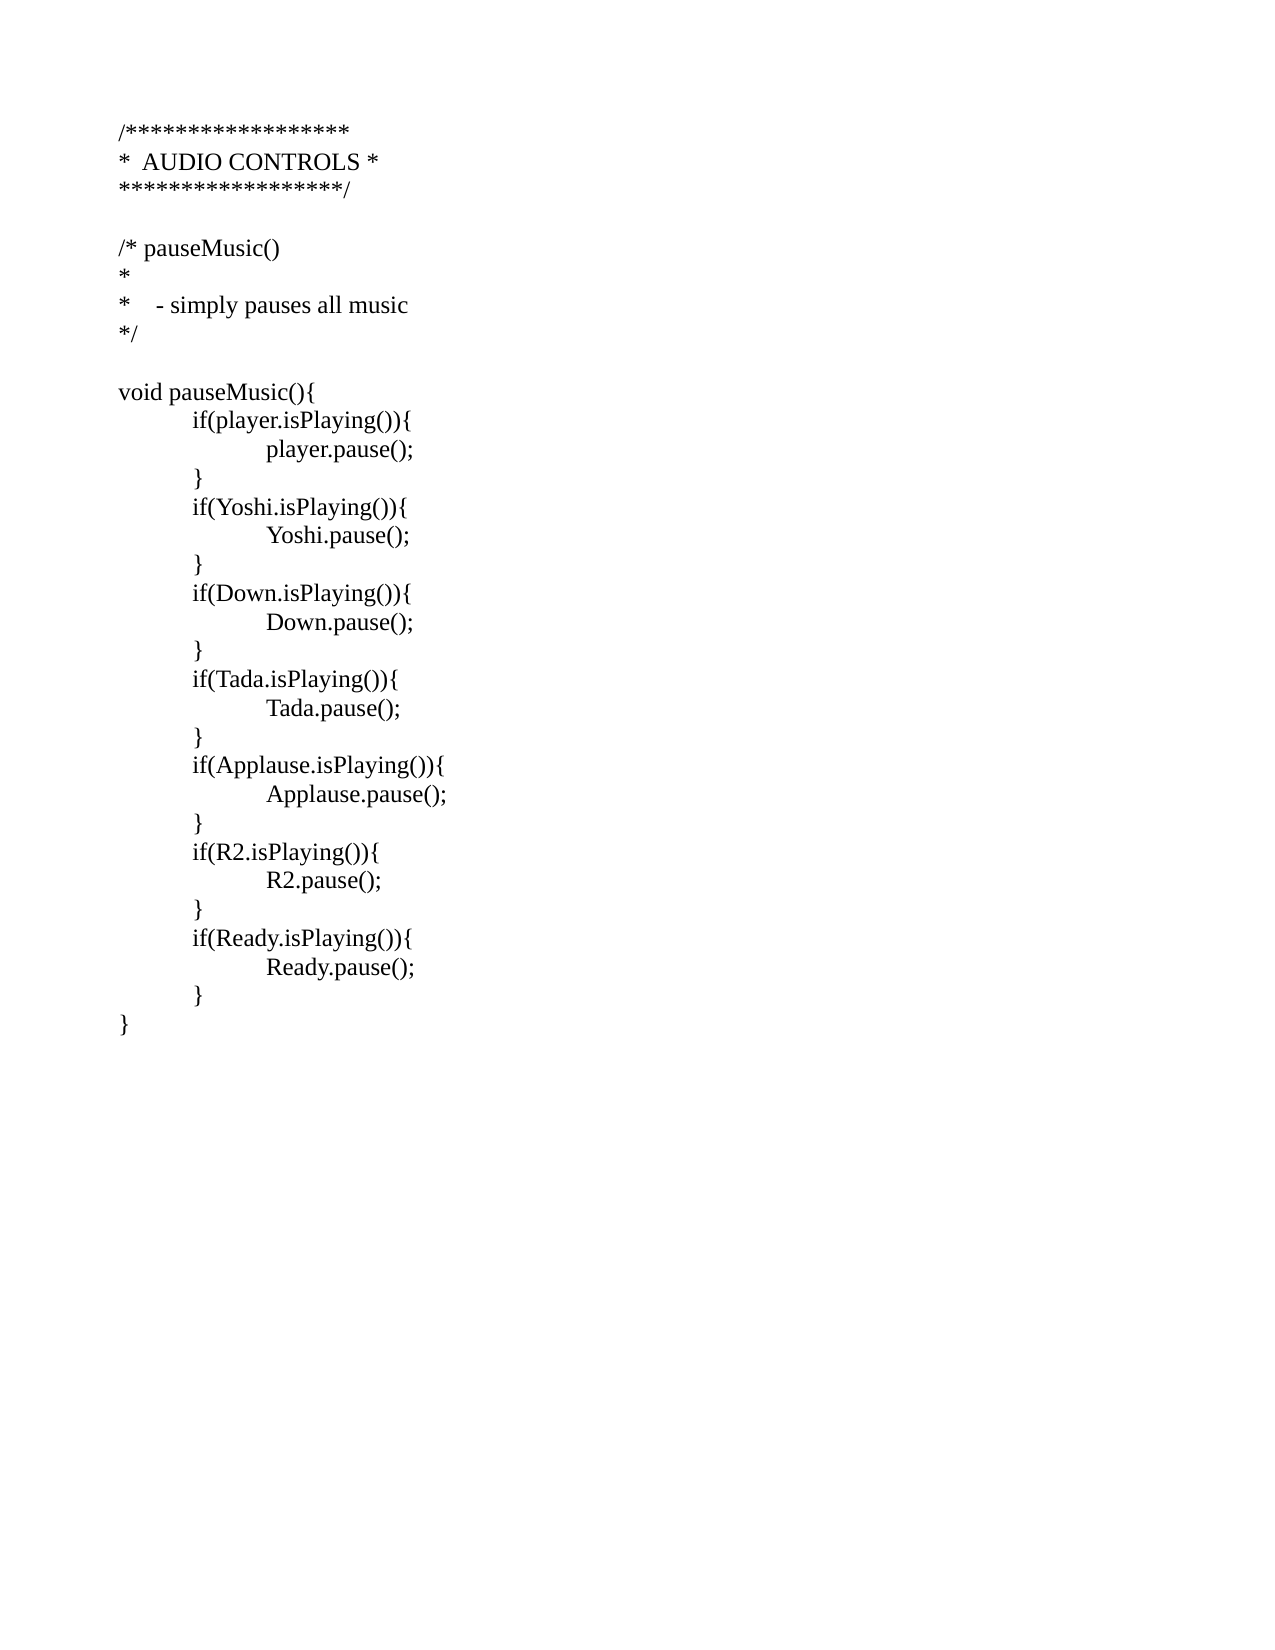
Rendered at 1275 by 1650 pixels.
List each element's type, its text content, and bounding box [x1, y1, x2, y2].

text if(Applause.isPlaying()){ [118, 751, 1157, 779]
text if(player.isPlaying()){ [118, 406, 1157, 434]
text if(Yoshi.isPlaying()){ [118, 492, 1157, 521]
text } [118, 722, 1157, 751]
text * [118, 262, 1157, 291]
text if(Tada.isPlaying()){ [118, 664, 1157, 693]
text R2.pause(); [118, 866, 1157, 894]
text * - simply pauses all music [118, 291, 1157, 319]
text if(Down.isPlaying()){ [118, 578, 1157, 607]
text } [118, 1009, 1157, 1038]
text * AUDIO CONTROLS * [118, 147, 1157, 176]
text if(R2.isPlaying()){ [118, 837, 1157, 866]
text player.pause(); [118, 434, 1157, 463]
text if(Ready.isPlaying()){ [118, 923, 1157, 952]
text } [118, 981, 1157, 1009]
text } [118, 549, 1157, 578]
text } [118, 636, 1157, 664]
text Down.pause(); [118, 607, 1157, 636]
text ******************/ [118, 176, 1157, 204]
text Applause.pause(); [118, 779, 1157, 808]
text Ready.pause(); [118, 952, 1157, 981]
text /****************** [118, 118, 1157, 147]
text } [118, 894, 1157, 923]
text void pauseMusic(){ [118, 377, 1157, 406]
text Yoshi.pause(); [118, 521, 1157, 549]
text } [118, 808, 1157, 837]
text } [118, 463, 1157, 492]
text */ [118, 319, 1157, 348]
text Tada.pause(); [118, 693, 1157, 722]
text /* pauseMusic() [118, 233, 1157, 262]
